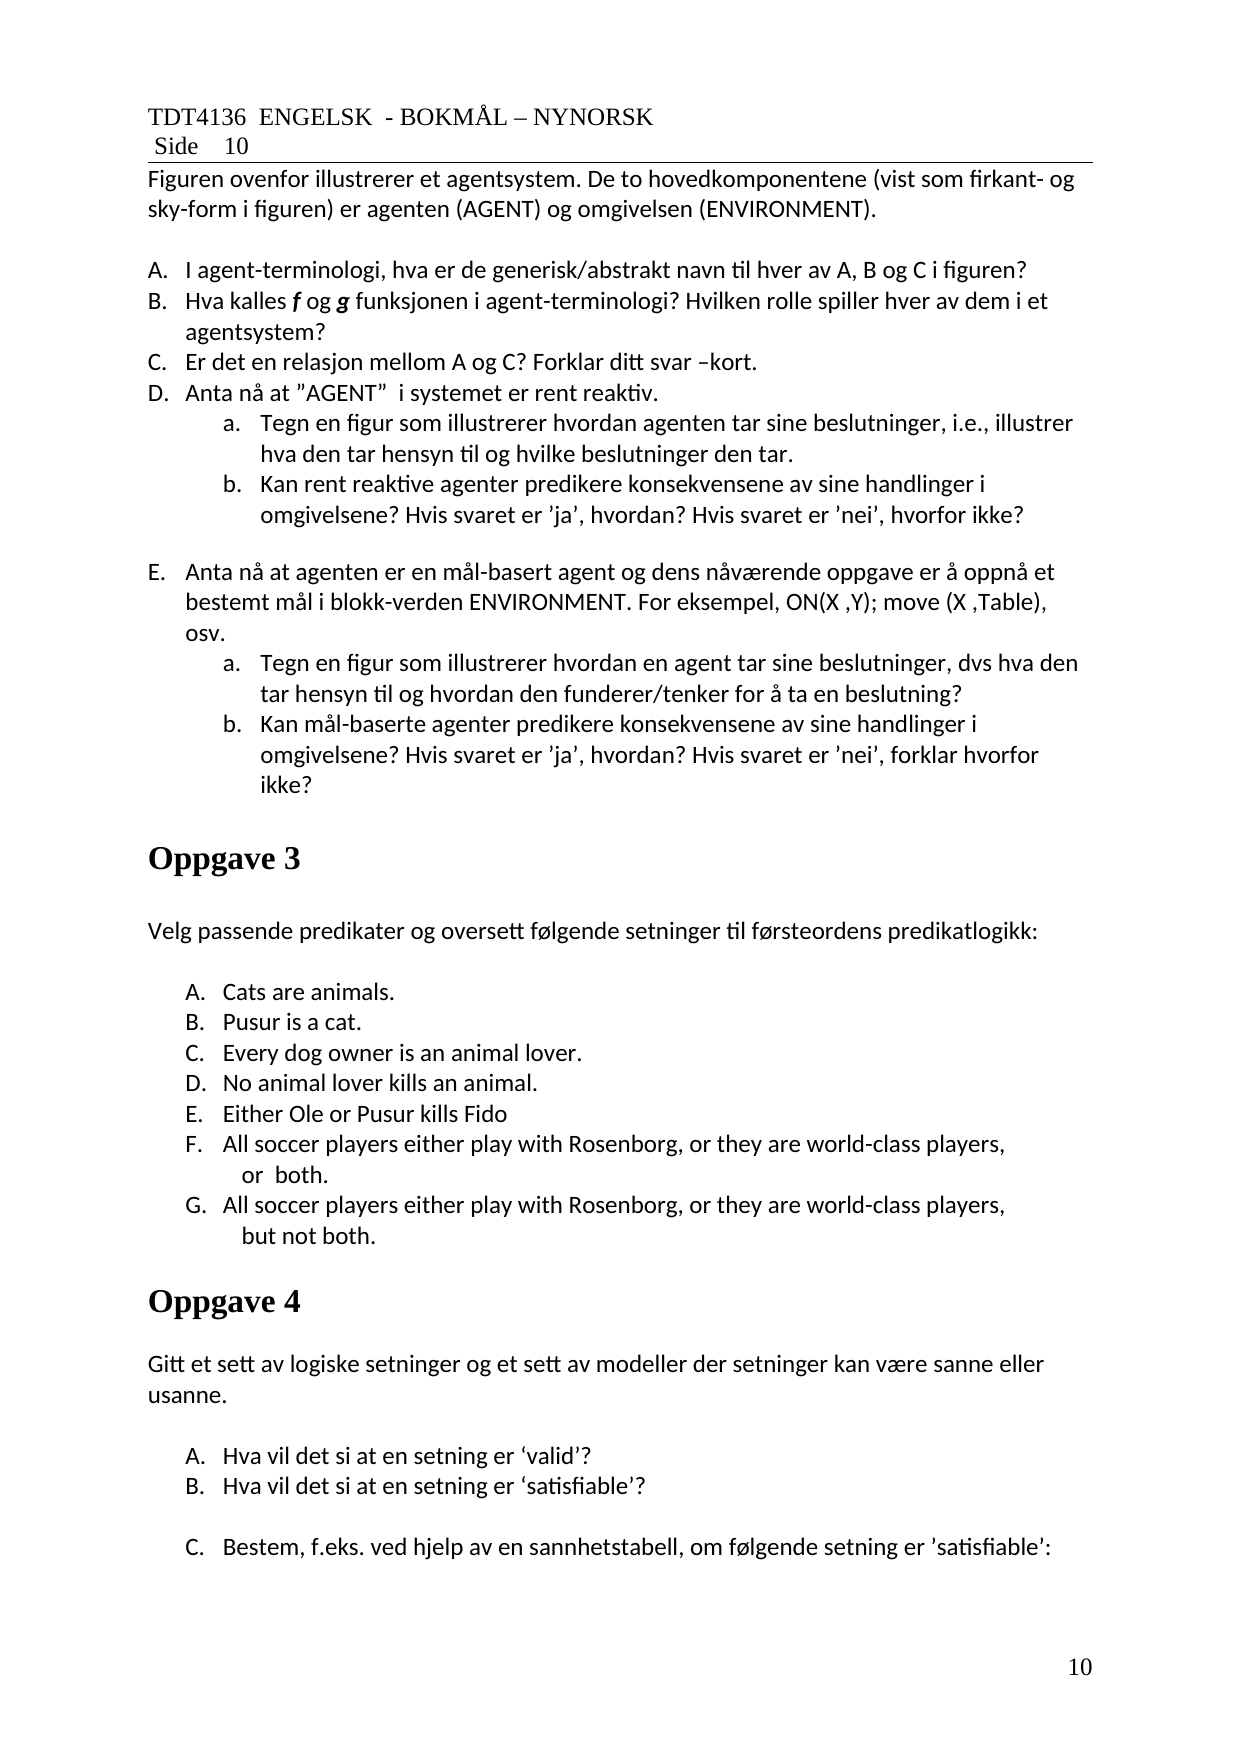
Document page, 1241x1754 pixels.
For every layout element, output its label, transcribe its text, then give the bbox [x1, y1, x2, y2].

list Kan rent reaktive agenter predikere konsekvensene av sine handlinger i omgivelsene? Hvis svaret er ’ja’, hvordan? Hvis svaret er ’nei’, hvorfor ikke? [223, 468, 1093, 529]
list Tegn en figur som illustrerer hvordan en agent tar sine beslutninger, dvs hva den tar hensyn til og hvordan den funderer/tenker for å ta en beslutning? [223, 647, 1093, 708]
list Er det en relasjon mellom A og C? Forklar ditt svar –kort. [148, 346, 1093, 377]
list Anta nå at agenten er en mål-basert agent og dens nåværende oppgave er å oppnå et bestemt mål i blokk-verden ENVIRONMENT. For eksempel, ON(X ,Y); move (X ,Table), osv. [148, 556, 1093, 647]
list Bestem, f.eks. ved hjelp av en sannhetstabell, om følgende setning er ’satisfiable’: [185, 1531, 1091, 1562]
list I agent-terminologi, hva er de generisk/abstrakt navn til hver av A, B og C i figuren? [148, 255, 1093, 285]
text Velg passende predikater og oversett følgende setninger til førsteordens predikatlogikk: [148, 915, 1093, 945]
text but not both. [223, 1220, 1091, 1251]
list Every dog owner is an animal lover. [185, 1037, 1091, 1067]
text Gitt et sett av logiske setninger og et sett av modeller der setninger kan være sanne eller usanne. [148, 1348, 1091, 1409]
list Tegn en figur som illustrerer hvordan agenten tar sine beslutninger, i.e., illustrer hva den tar hensyn til og hvilke beslutninger den tar. [223, 407, 1093, 468]
list All soccer players either play with Rosenborg, or they are world-class players, [185, 1189, 1091, 1220]
list Anta nå at ”AGENT” i systemet er rent reaktiv. [148, 377, 1093, 407]
list Either Ole or Pusur kills Fido [185, 1098, 1091, 1128]
list Hva kalles f og g funksjonen i agent-terminologi? Hvilken rolle spiller hver av dem i et agentsystem? [148, 285, 1093, 346]
text Oppgave 3 [148, 838, 1093, 877]
list Cats are animals. [185, 976, 1091, 1006]
list No animal lover kills an animal. [185, 1067, 1091, 1098]
list All soccer players either play with Rosenborg, or they are world-class players, [185, 1128, 1091, 1159]
list Kan mål-baserte agenter predikere konsekvensene av sine handlinger i omgivelsene? Hvis svaret er ’ja’, hvordan? Hvis svaret er ’nei’, forklar hvorfor ikke? [223, 708, 1093, 800]
list Pusur is a cat. [185, 1006, 1091, 1037]
text or both. [223, 1159, 1091, 1189]
list Hva vil det si at en setning er ‘satisfiable’? [185, 1470, 1091, 1501]
text Figuren ovenfor illustrerer et agentsystem. De to hovedkomponentene (vist som firkant- og sky-form i figuren) er agenten (AGENT) og omgivelsen (ENVIRONMENT). [148, 163, 1093, 224]
text Oppgave 4 [148, 1281, 1093, 1319]
list Hva vil det si at en setning er ‘valid’? [185, 1440, 1091, 1470]
